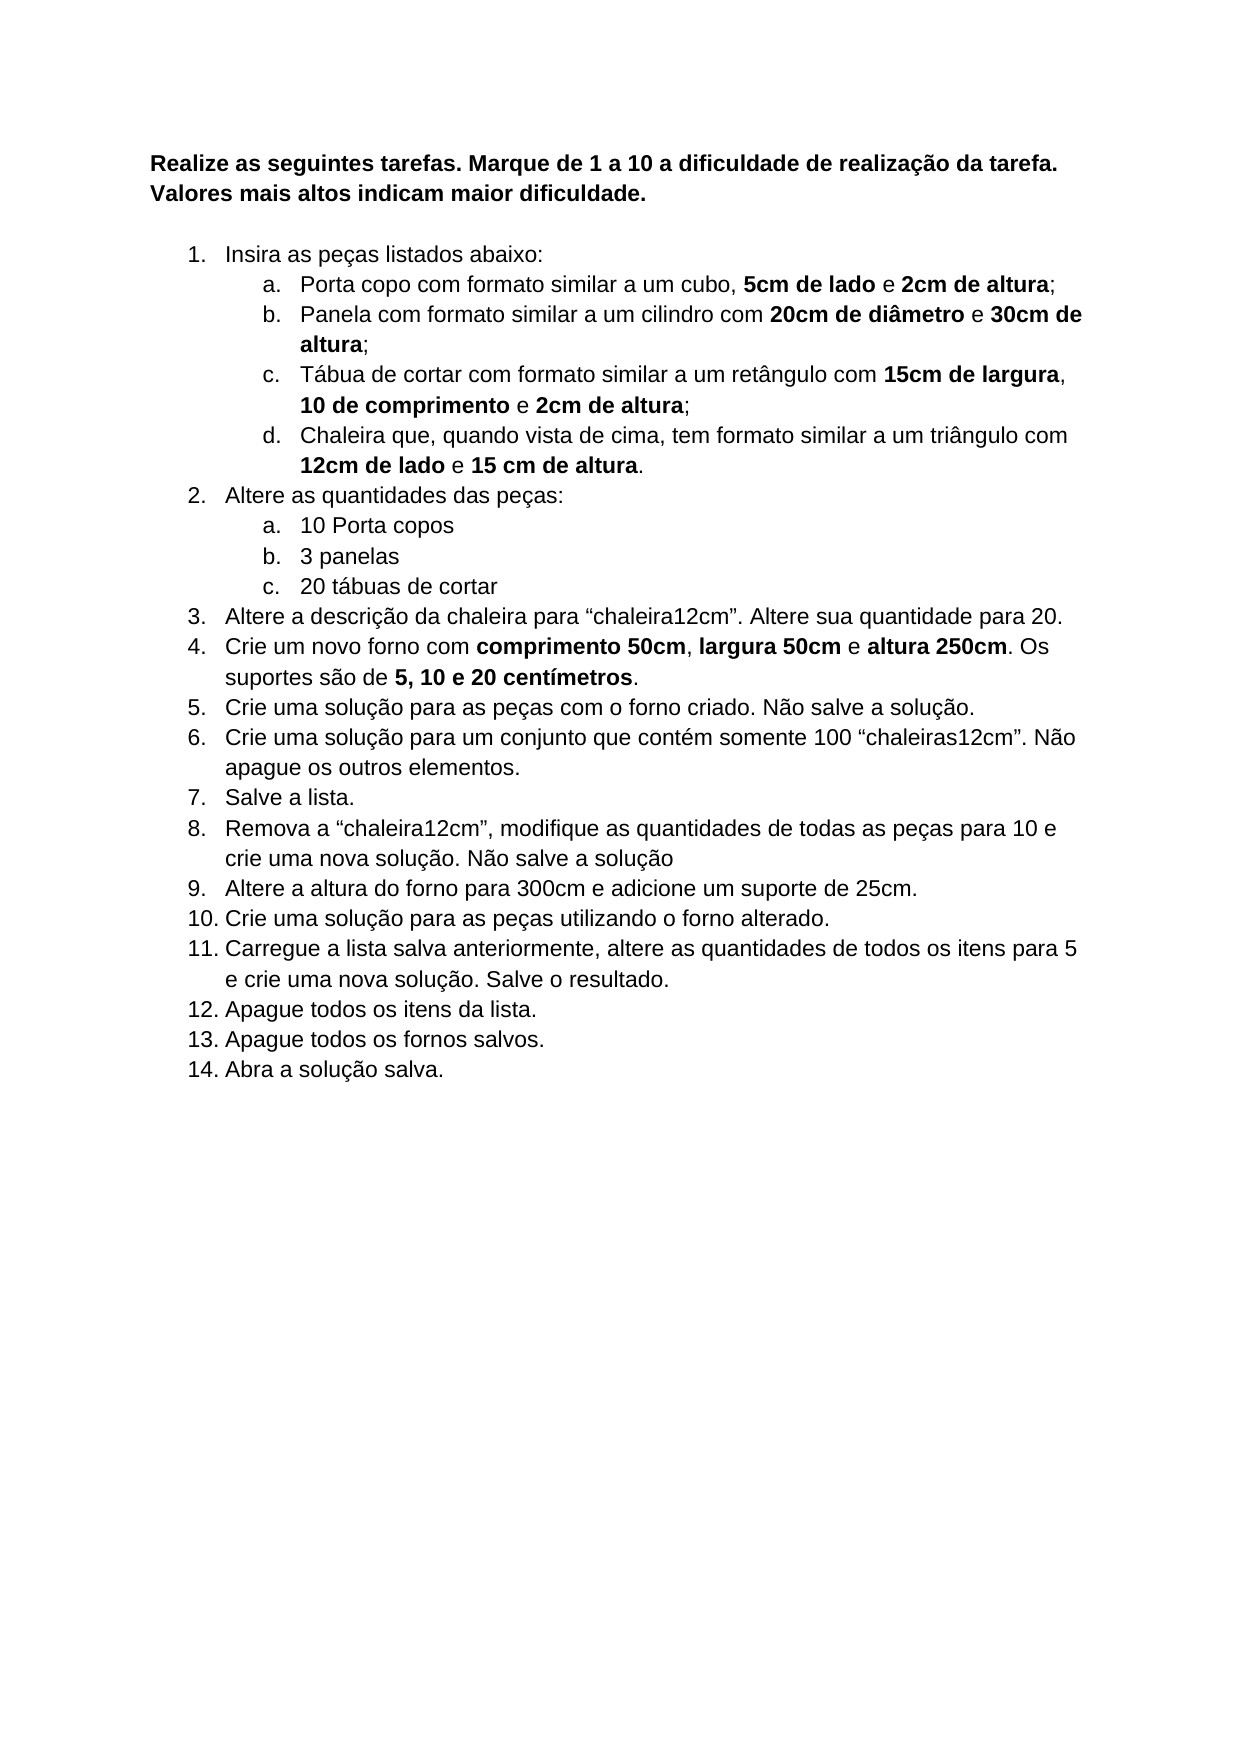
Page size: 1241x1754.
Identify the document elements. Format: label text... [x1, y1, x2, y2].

list Crie uma solução para as peças utilizando o forno alterado. [187, 905, 1090, 932]
list 3 panelas [262, 543, 1090, 569]
list Altere a altura do forno para 300cm e adicione um suporte de 25cm. [187, 875, 1090, 901]
list Salve a lista. [187, 784, 1090, 811]
list Crie uma solução para um conjunto que contém somente 100 “chaleiras12cm”. Não apague os outros elementos. [187, 724, 1090, 781]
list Crie um novo forno com comprimento 50cm, largura 50cm e altura 250cm. Os suportes são de 5, 10 e 20 centímetros. [187, 633, 1090, 690]
list 20 tábuas de cortar [262, 573, 1090, 599]
list Apague todos os itens da lista. [187, 996, 1090, 1022]
list Porta copo com formato similar a um cubo, 5cm de lado e 2cm de altura; [262, 271, 1090, 297]
list Crie uma solução para as peças com o forno criado. Não salve a solução. [187, 694, 1090, 720]
list Carregue a lista salva anteriormente, altere as quantidades de todos os itens para 5 e crie uma nova solução. Salve o resultado. [187, 935, 1090, 992]
list Altere as quantidades das peças: [187, 482, 1090, 509]
list Insira as peças listados abaixo: [187, 241, 1090, 267]
list Chaleira que, quando vista de cima, tem formato similar a um triângulo com 12cm de lado e 15 cm de altura. [262, 422, 1090, 478]
list Abra a solução salva. [187, 1056, 1090, 1083]
text Realize as seguintes tarefas. Marque de 1 a 10 a dificuldade de realização da tarefa. Valores mais altos indicam maior dificuldade. [150, 150, 1090, 207]
list Tábua de cortar com formato similar a um retângulo com 15cm de largura, 10 de comprimento e 2cm de altura; [262, 361, 1090, 418]
list Apague todos os fornos salvos. [187, 1026, 1090, 1052]
list Panela com formato similar a um cilindro com 20cm de diâmetro e 30cm de altura; [262, 301, 1090, 358]
list Altere a descrição da chaleira para “chaleira12cm”. Altere sua quantidade para 20. [187, 603, 1090, 629]
list Remova a “chaleira12cm”, modifique as quantidades de todas as peças para 10 e crie uma nova solução. Não salve a solução [187, 814, 1090, 871]
list 10 Porta copos [262, 512, 1090, 539]
